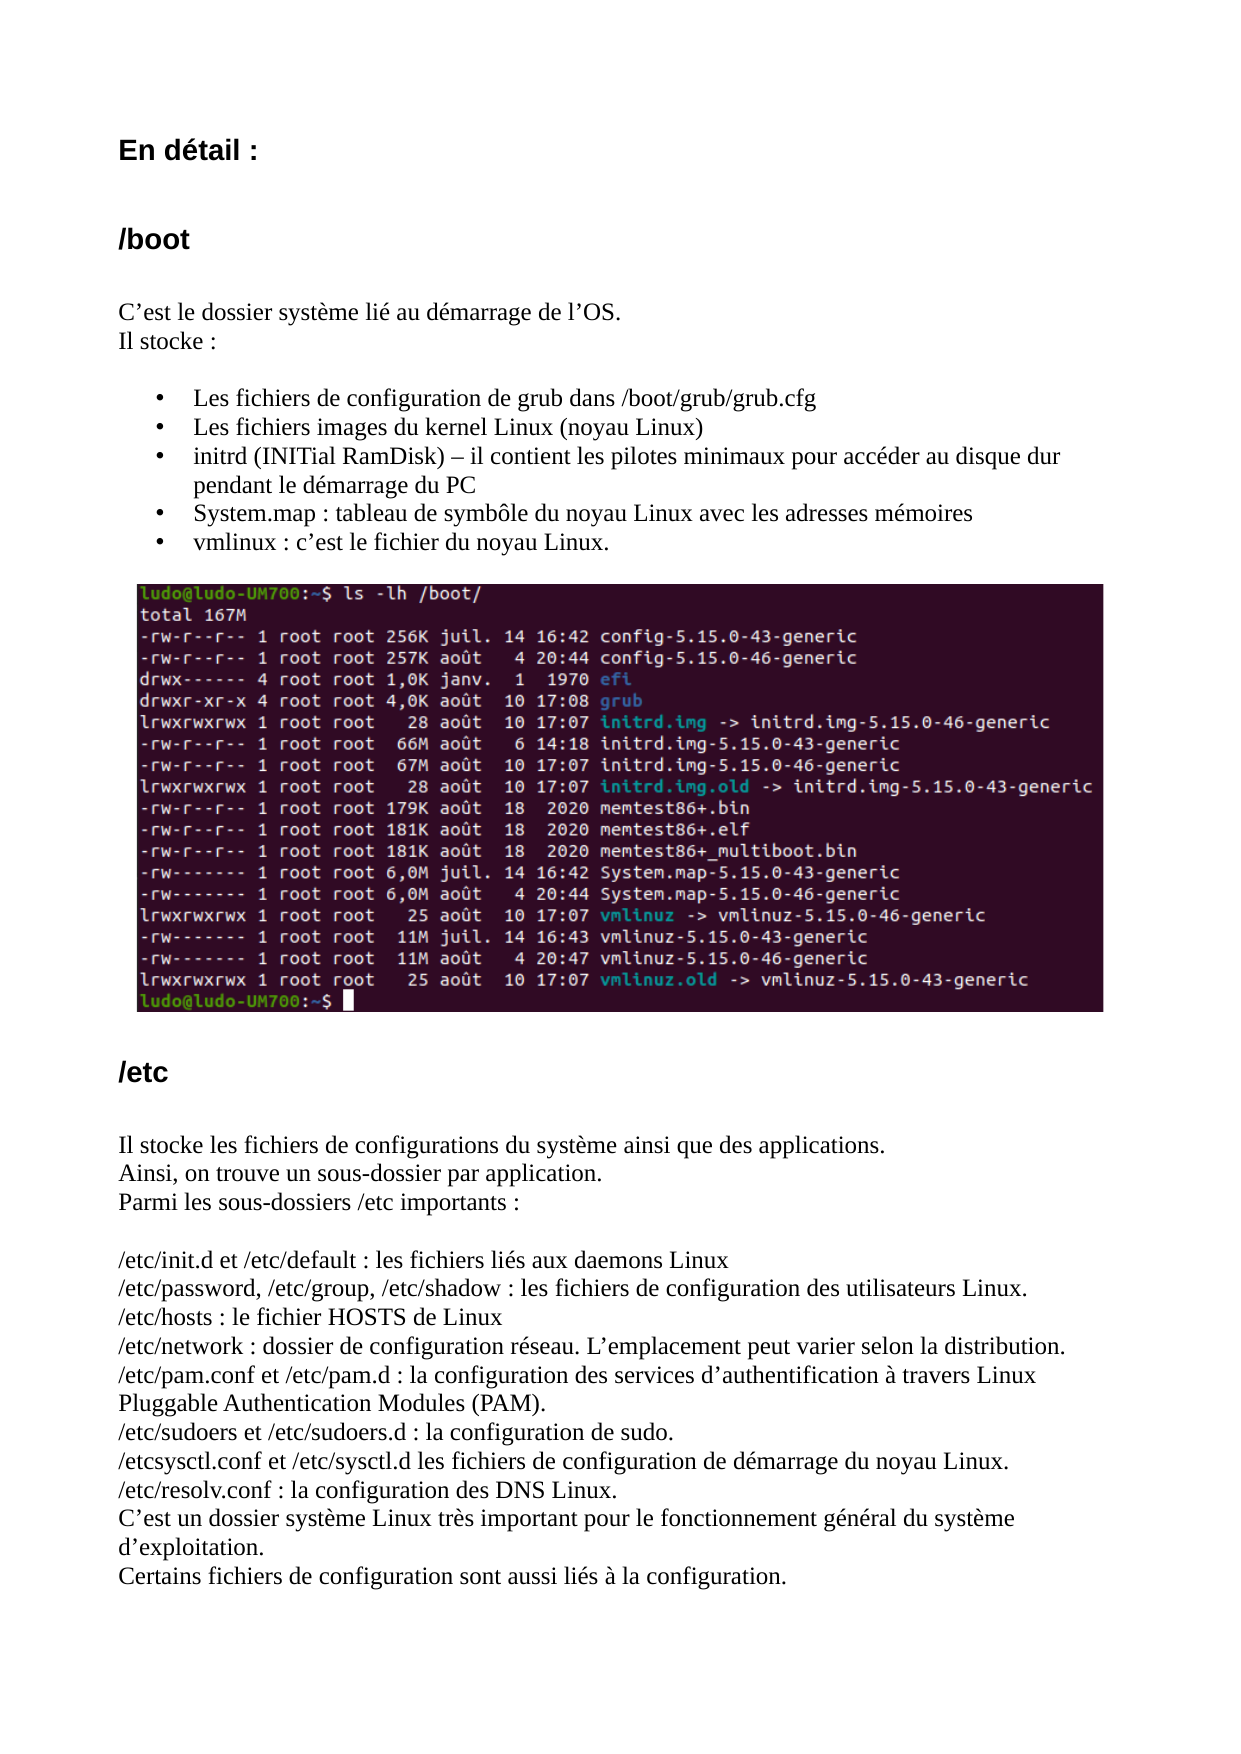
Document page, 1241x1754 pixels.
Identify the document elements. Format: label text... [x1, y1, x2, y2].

text Il stocke : [118, 326, 1122, 355]
text /etc/sudoers et /etc/sudoers.d : la configuration de sudo. [118, 1417, 1122, 1446]
text /etcsysctl.conf et /etc/sysctl.d les fichiers de configuration de démarrage du noyau Linux. [118, 1446, 1122, 1475]
text C’est un dossier système Linux très important pour le fonctionnement général du système d’exploitation. [118, 1503, 1122, 1561]
subtitle En détail : [118, 133, 1122, 166]
subtitle /etc [118, 1055, 1122, 1088]
subtitle /boot [118, 222, 1122, 256]
text /etc/hosts : le fichier HOSTS de Linux [118, 1302, 1122, 1331]
picture [136, 584, 1104, 1012]
text /etc/pam.conf et /etc/pam.d : la configuration des services d’authentification à travers Linux Pluggable Authentication Modules (PAM). [118, 1360, 1122, 1417]
list Les fichiers de configuration de grub dans /boot/grub/grub.cfg [156, 383, 1122, 412]
text C’est le dossier système lié au démarrage de l’OS. [118, 297, 1122, 326]
list System.map : tableau de symbôle du noyau Linux avec les adresses mémoires [156, 498, 1122, 527]
text /etc/password, /etc/group, /etc/shadow : les fichiers de configuration des utilisateurs Linux. [118, 1273, 1122, 1302]
text Certains fichiers de configuration sont aussi liés à la configuration. [118, 1561, 1122, 1590]
text Parmi les sous-dossiers /etc importants : [118, 1187, 1122, 1216]
list Les fichiers images du kernel Linux (noyau Linux) [156, 412, 1122, 441]
list initrd (INITial RamDisk) – il contient les pilotes minimaux pour accéder au disque dur pendant le démarrage du PC [156, 441, 1122, 498]
list vmlinux : c’est le fichier du noyau Linux. [156, 527, 1122, 556]
text /etc/resolv.conf : la configuration des DNS Linux. [118, 1475, 1122, 1503]
text /etc/init.d et /etc/default : les fichiers liés aux daemons Linux [118, 1245, 1122, 1273]
text Il stocke les fichiers de configurations du système ainsi que des applications. [118, 1130, 1122, 1158]
text Ainsi, on trouve un sous-dossier par application. [118, 1158, 1122, 1187]
text /etc/network : dossier de configuration réseau. L’emplacement peut varier selon la distribution. [118, 1331, 1122, 1360]
